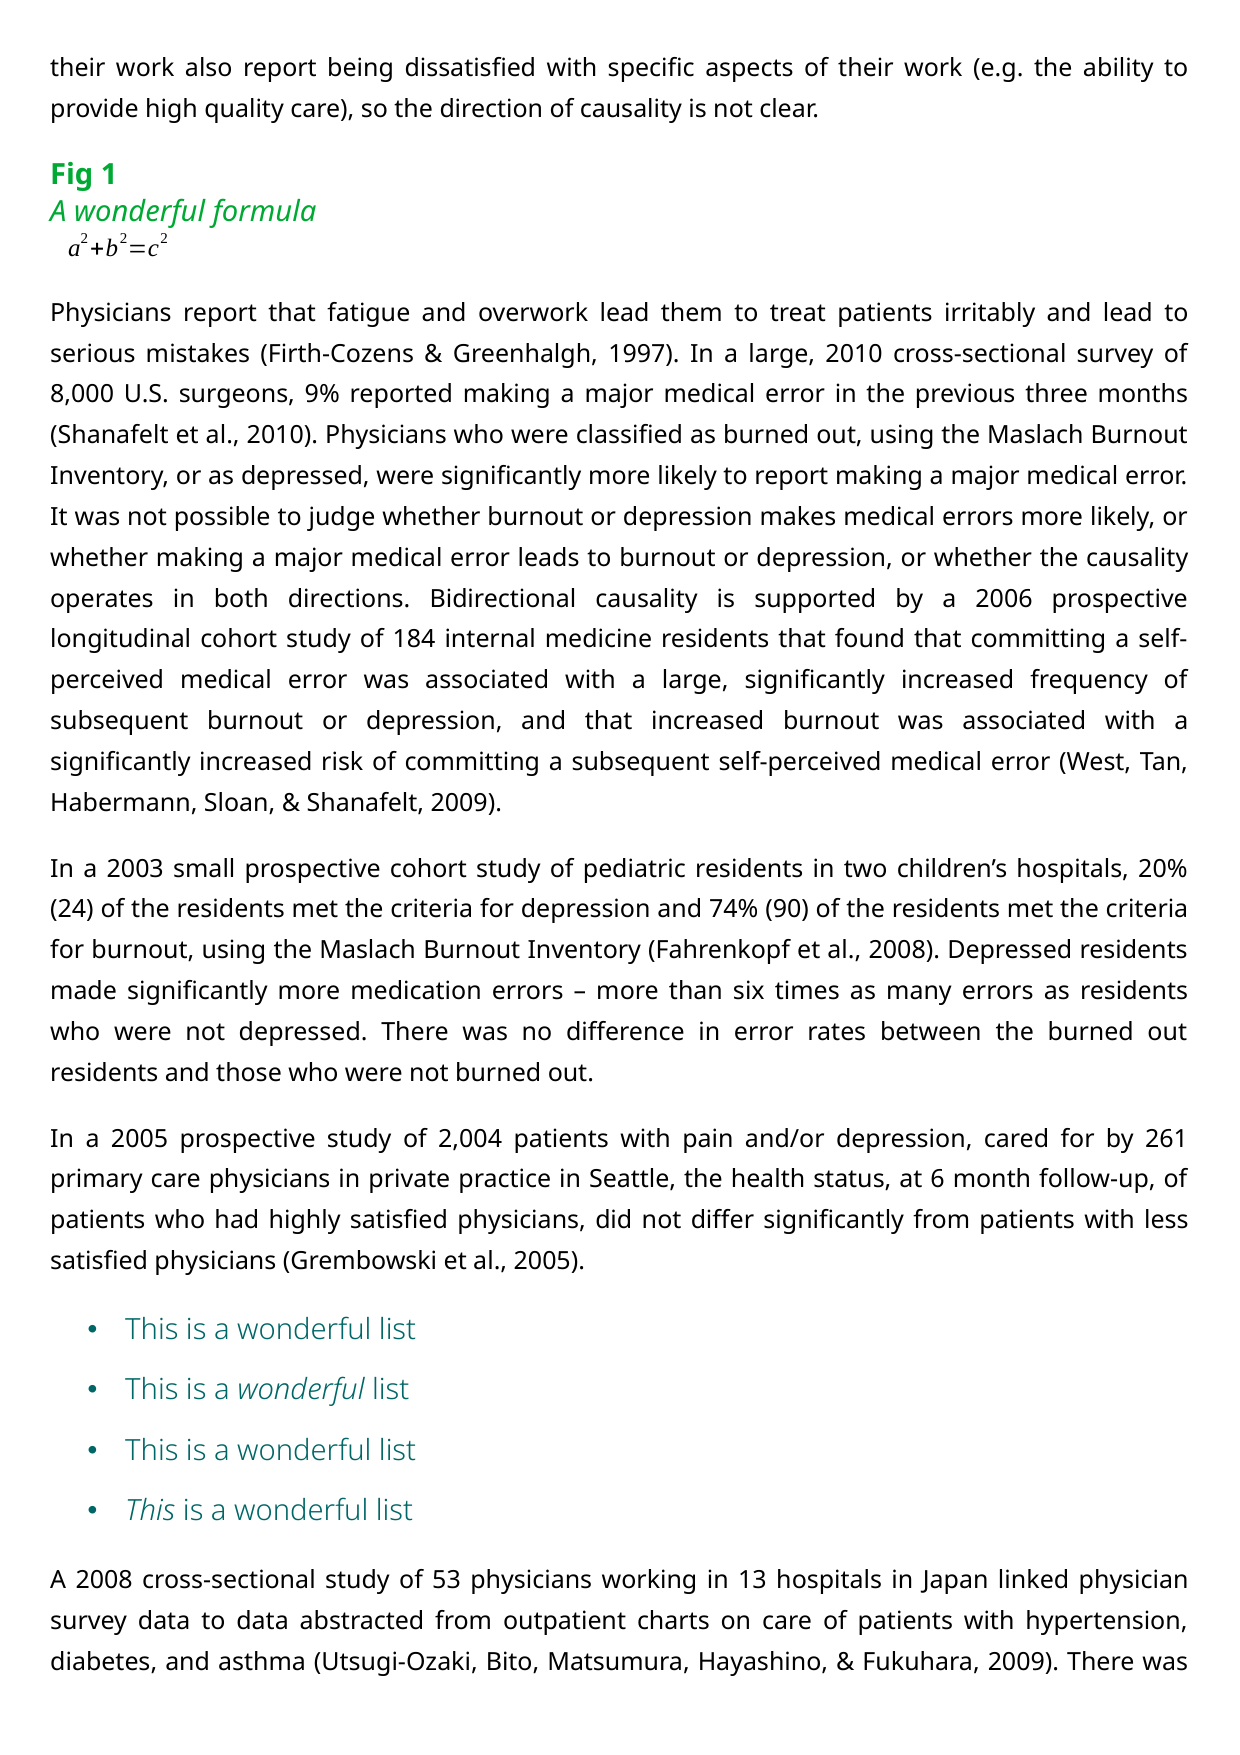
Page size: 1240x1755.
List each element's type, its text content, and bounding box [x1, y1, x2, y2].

list This is a wonderful list [87, 1369, 1189, 1408]
text In a 2003 small prospective cohort study of pediatric residents in two children’s hospitals, 20% (24) of the residents met the criteria for depression and 74% (90) of the residents met the criteria for burnout, using the Maslach Burnout Inventory (Fahrenkopf et al., 2008). Depressed residents made significantly more medication errors – more than six times as many errors as residents who were not depressed. There was no difference in error rates between the burned out residents and those who were not burned out. [50, 850, 1189, 1088]
list This is a wonderful list [87, 1489, 1189, 1528]
text A 2008 cross-sectional study of 53 physicians working in 13 hospitals in Japan linked physician survey data to data abstracted from outpatient charts on care of patients with hypertension, diabetes, and asthma (Utsugi-Ozaki, Bito, Matsumura, Hayashino, & Fukuhara, 2009). There was [50, 1561, 1189, 1677]
text Fig 1 [50, 161, 1189, 190]
text Physicians report that fatigue and overwork lead them to treat patients irritably and lead to serious mistakes (Firth-Cozens & Greenhalgh, 1997). In a large, 2010 cross-sectional survey of 8,000 U.S. surgeons, 9% reported making a major medical error in the previous three months (Shanafelt et al., 2010). Physicians who were classified as burned out, using the Maslach Burnout Inventory, or as depressed, were significantly more likely to report making a major medical error. It was not possible to judge whether burnout or depression makes medical errors more likely, or whether making a major medical error leads to burnout or depression, or whether the causality operates in both directions. Bidirectional causality is supported by a 2006 prospective longitudinal cohort study of 184 internal medicine residents that found that committing a self-perceived medical error was associated with a large, significantly increased frequency of subsequent burnout or depression, and that increased burnout was associated with a significantly increased risk of committing a subsequent self-perceived medical error (West, Tan, Habermann, Sloan, & Shanafelt, 2009). [50, 294, 1189, 818]
text In a 2005 prospective study of 2,004 patients with pain and/or depression, cared for by 261 primary care physicians in private practice in Seattle, the health status, at 6 month follow-up, of patients who had highly satisfied physicians, did not differ significantly from patients with less satisfied physicians (Grembowski et al., 2005). [50, 1120, 1189, 1277]
list This is a wonderful list [87, 1429, 1189, 1468]
text their work also report being dissatisfied with specific aspects of their work (e.g. the ability to provide high quality care), so the direction of causality is not clear. [50, 50, 1189, 125]
list This is a wonderful list [87, 1308, 1189, 1348]
text A wonderful formula [50, 190, 1189, 230]
